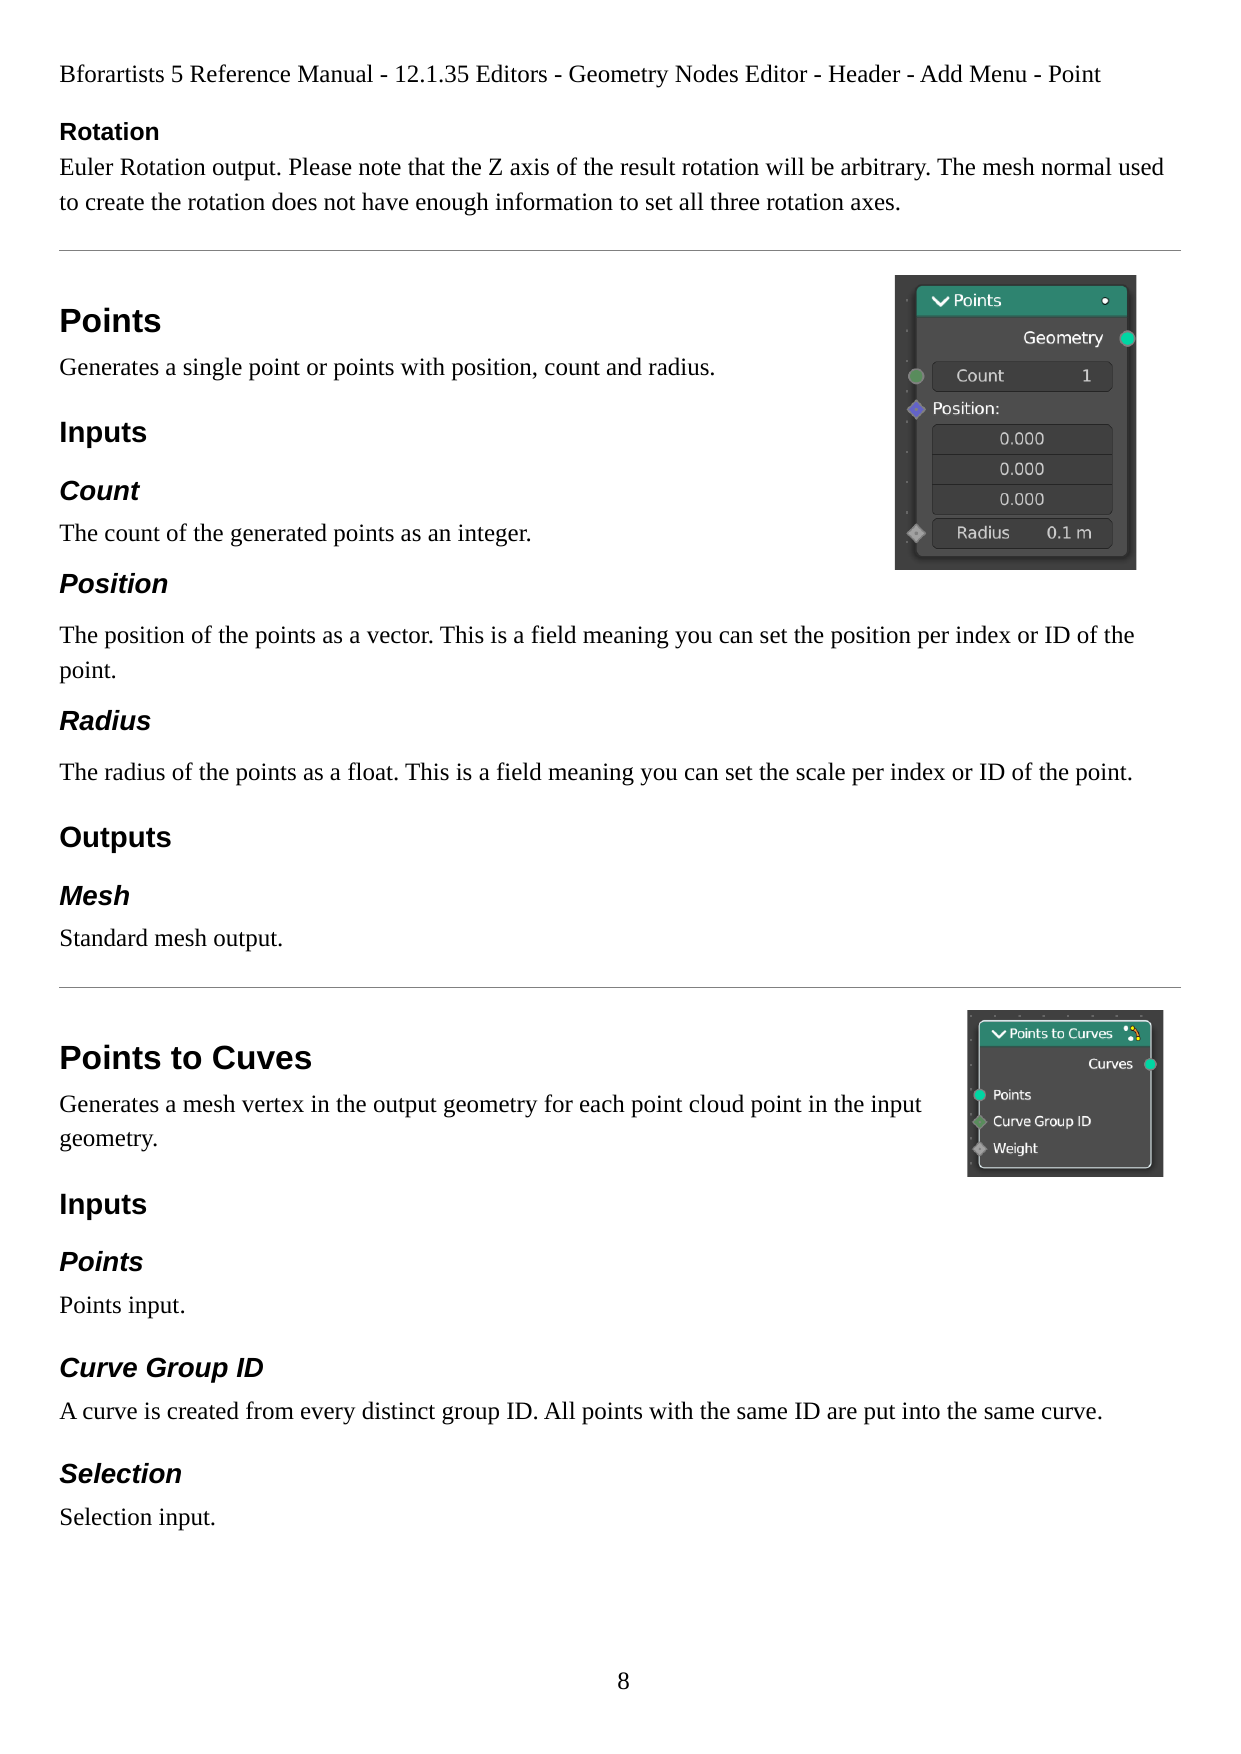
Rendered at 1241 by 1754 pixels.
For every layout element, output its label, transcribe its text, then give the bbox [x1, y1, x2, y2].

subtitle [1137, 301, 1181, 339]
subtitle Mesh [59, 879, 1181, 911]
picture [967, 1010, 1164, 1177]
text Euler Rotation output. Please note that the Z axis of the result rotation will be arbitrary. The mesh normal used to create the rotation does not have enough information to set all three rotation axes. [59, 152, 1181, 215]
subtitle [1164, 1038, 1181, 1076]
text Radius [59, 704, 1181, 736]
text The count of the generated points as an integer. [59, 518, 894, 547]
text A curve is created from every distinct group ID. All points with the same ID are put into the same curve. [59, 1396, 1181, 1425]
subtitle Rotation [59, 117, 1181, 146]
subtitle Selection [59, 1457, 1181, 1489]
subtitle Outputs [59, 820, 1181, 854]
subtitle Curve Group ID [59, 1352, 1181, 1383]
text Generates a mesh vertex in the output geometry for each point cloud point in the input geometry. [59, 1089, 967, 1152]
subtitle [1137, 474, 1181, 506]
text [1137, 518, 1181, 547]
subtitle Inputs [59, 415, 894, 449]
subtitle [1137, 415, 1181, 449]
subtitle Inputs [59, 1187, 1181, 1221]
text The position of the points as a vector. This is a field meaning you can set the position per index or ID of the point. [59, 620, 1181, 684]
subtitle Points [59, 1246, 1181, 1277]
text The radius of the points as a float. This is a field meaning you can set the scale per index or ID of the point. [59, 757, 1181, 786]
text Standard mesh output. [59, 923, 1181, 952]
text Generates a single point or points with position, count and radius. [59, 352, 894, 381]
subtitle Points to Cuves [59, 1038, 967, 1076]
text Position [59, 568, 1181, 599]
text Selection input. [59, 1502, 1181, 1531]
picture [894, 275, 1137, 570]
text Points input. [59, 1290, 1181, 1319]
subtitle Count [59, 474, 894, 506]
subtitle Points [59, 301, 894, 339]
